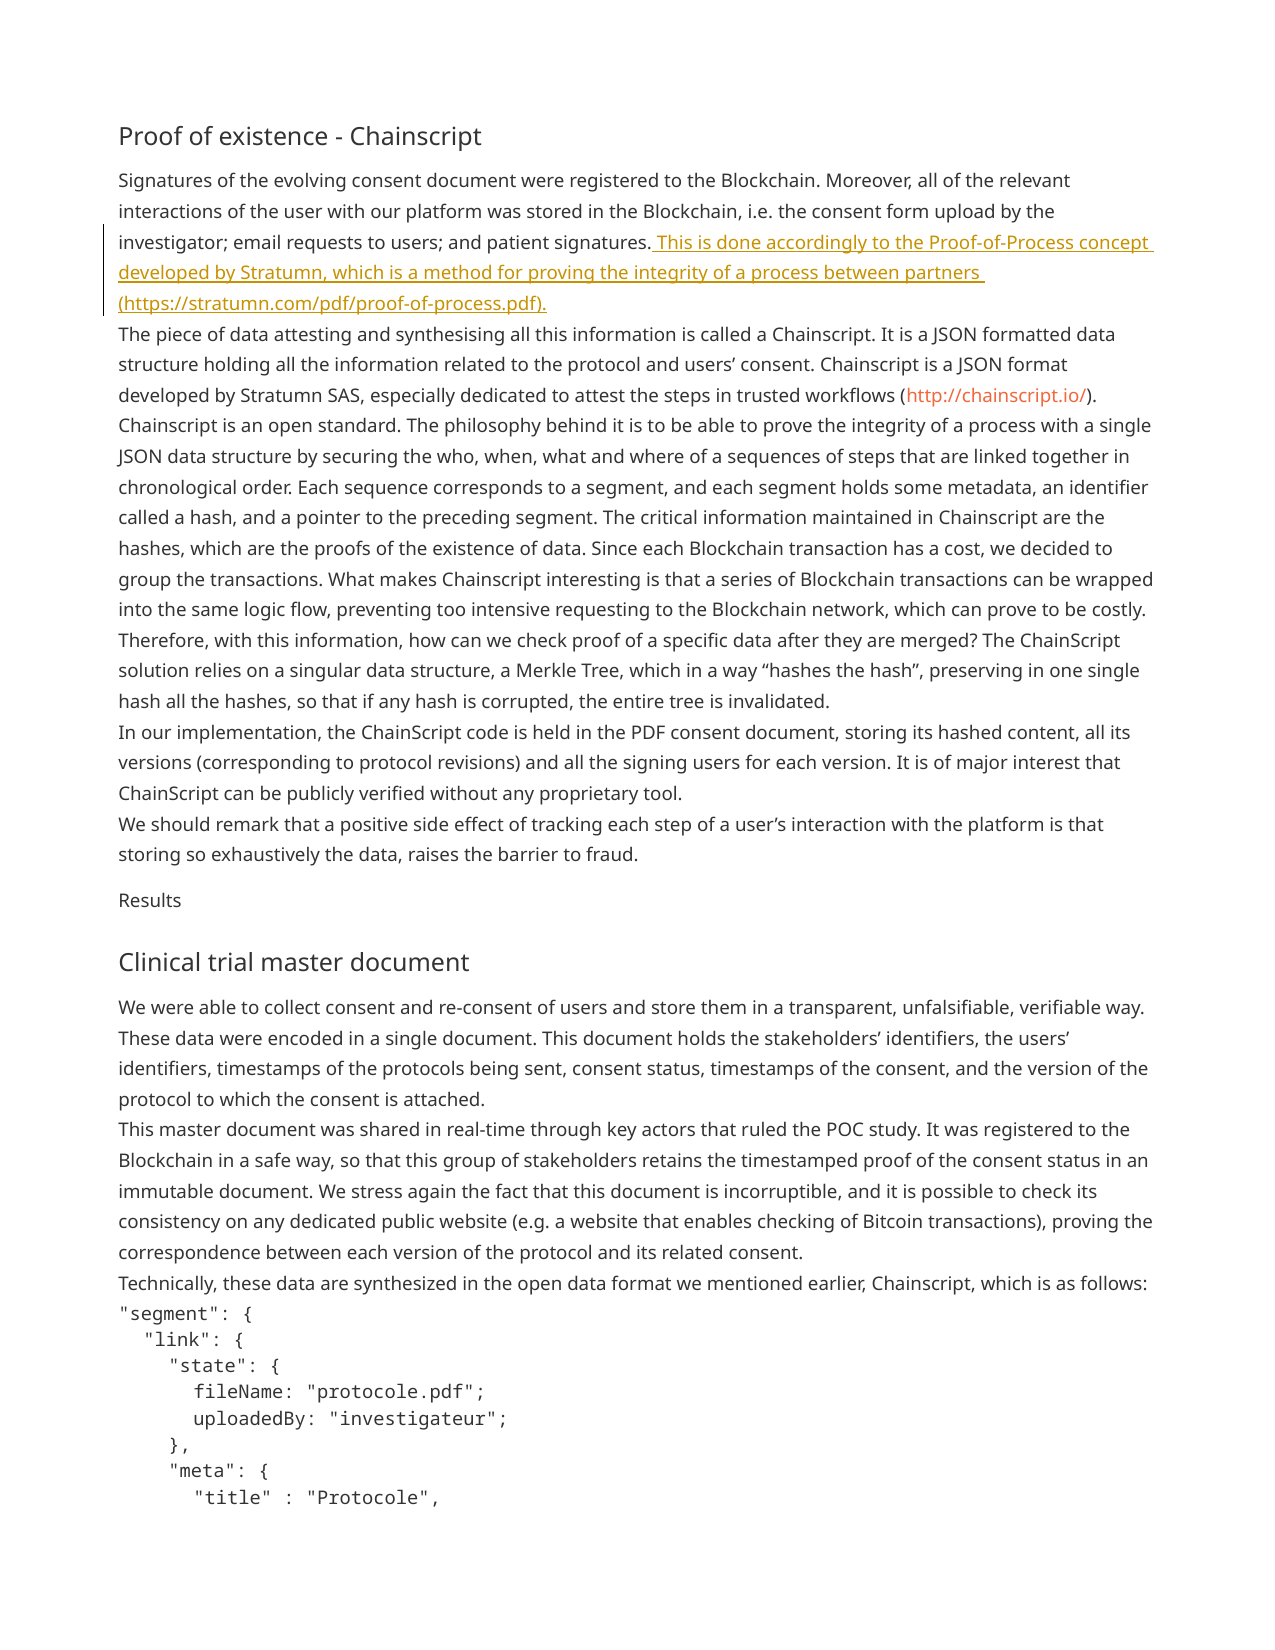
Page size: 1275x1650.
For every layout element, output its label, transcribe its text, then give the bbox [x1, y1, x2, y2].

text We should remark that a positive side effect of tracking each step of a user’s interaction with the platform is that storing so exhaustively the data, raises the barrier to fraud. [118, 811, 1157, 867]
subtitle Clinical trial master document [118, 944, 1157, 979]
text uploadedBy: "investigateur"; [118, 1405, 1157, 1431]
subtitle Results [118, 888, 1157, 913]
subtitle Proof of existence - Chainscript [118, 118, 1157, 152]
text fileName: "protocole.pdf"; [118, 1379, 1157, 1405]
text "segment": { [118, 1301, 1157, 1326]
text We were able to collect consent and re-consent of users and store them in a transparent, unfalsifiable, verifiable way. These data were encoded in a single document. This document holds the stakeholders’ identifiers, the users’ identifiers, timestamps of the protocols being sent, consent status, timestamps of the consent, and the version of the protocol to which the consent is attached. [118, 994, 1157, 1112]
text }, [118, 1431, 1157, 1458]
text Technically, these data are synthesized in the open data format we mentioned earlier, Chainscript, which is as follows: [118, 1270, 1157, 1295]
text In our implementation, the ChainScript code is held in the PDF consent document, storing its hashed content, all its versions (corresponding to protocol revisions) and all the signing users for each version. It is of major interest that ChainScript can be publicly verified without any proprietary tool. [118, 719, 1157, 806]
text "title" : "Protocole", [118, 1484, 1157, 1511]
text "meta": { [118, 1458, 1157, 1484]
text "state": { [118, 1352, 1157, 1379]
text Therefore, with this information, how can we check proof of a specific data after they are merged? The ChainScript solution relies on a singular data structure, a Merkle Tree, which in a way “hashes the hash”, preserving in one single hash all the hashes, so that if any hash is corrupted, the entire tree is invalidated. [118, 627, 1157, 714]
text Signatures of the evolving consent document were registered to the Blockchain. Moreover, all of the relevant interactions of the user with our platform was stored in the Blockchain, i.e. the consent form upload by the investigator; email requests to users; and patient signatures. This is done accordingly to the Proof-of-Process concept developed by Stratumn, which is a method for proving the integrity of a process between partners (https://stratumn.com/pdf/proof-of-process.pdf). [118, 168, 1157, 316]
text The piece of data attesting and synthesising all this information is called a Chainscript. It is a JSON formatted data structure holding all the information related to the protocol and users’ consent. Chainscript is a JSON format developed by Stratumn SAS, especially dedicated to attest the steps in trusted workflows (http://chainscript.io/). Chainscript is an open standard. The philosophy behind it is to be able to prove the integrity of a process with a single JSON data structure by securing the who, when, what and where of a sequences of steps that are linked together in chronological order. Each sequence corresponds to a segment, and each segment holds some metadata, an identifier called a hash, and a pointer to the preceding segment. The critical information maintained in Chainscript are the hashes, which are the proofs of the existence of data. Since each Blockchain transaction has a cost, we decided to group the transactions. What makes Chainscript interesting is that a series of Blockchain transactions can be wrapped into the same logic flow, preventing too intensive requesting to the Blockchain network, which can prove to be costly. [118, 321, 1157, 622]
text This master document was shared in real-time through key actors that ruled the POC study. It was registered to the Blockchain in a safe way, so that this group of stakeholders retains the timestamped proof of the consent status in an immutable document. We stress again the fact that this document is incorruptible, and it is possible to check its consistency on any dedicated public website (e.g. a website that enables checking of Bitcoin transactions), proving the correspondence between each version of the protocol and its related consent. [118, 1117, 1157, 1265]
text "link": { [118, 1326, 1157, 1352]
